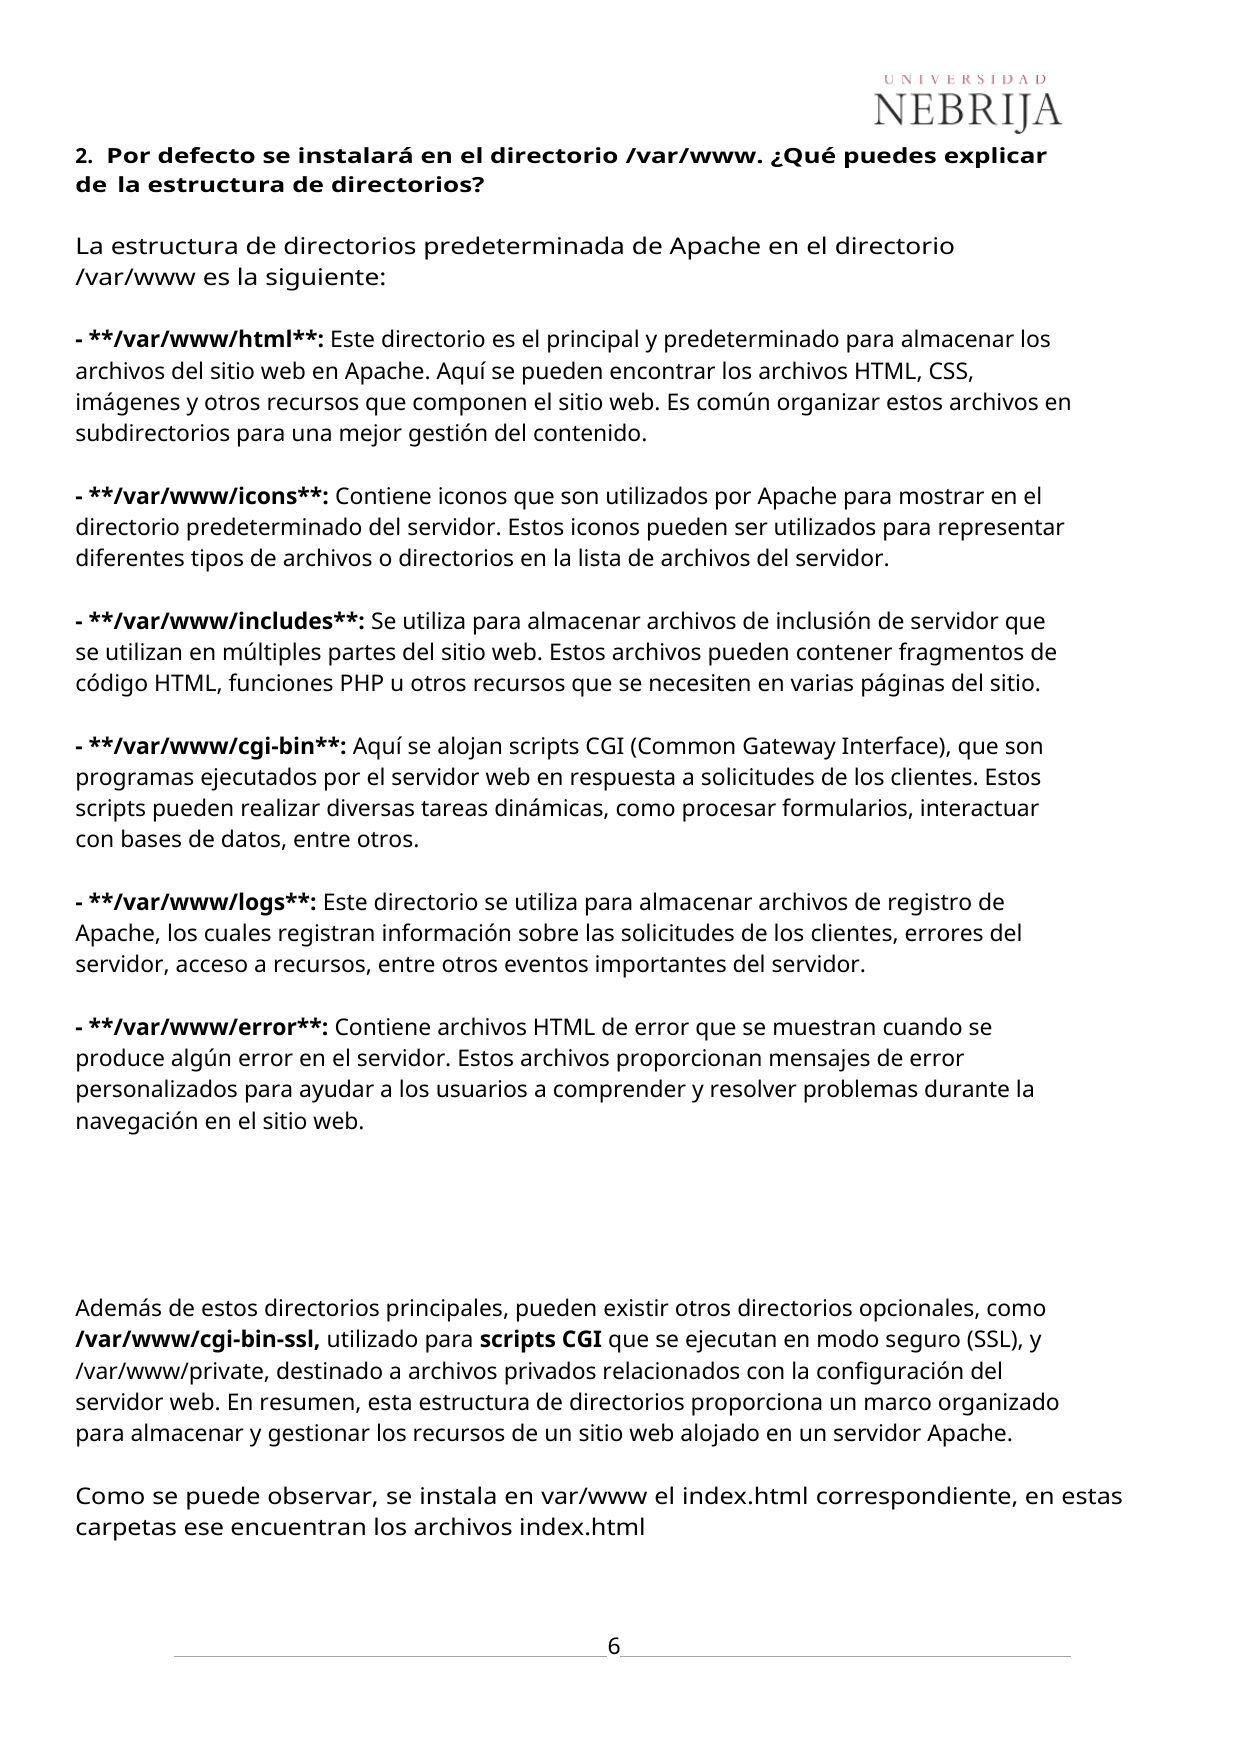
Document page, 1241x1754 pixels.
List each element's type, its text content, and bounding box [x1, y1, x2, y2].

text - **/var/www/html**: Este directorio es el principal y predeterminado para almacenar los archivos del sitio web en Apache. Aquí se pueden encontrar los archivos HTML, CSS, imágenes y otros recursos que componen el sitio web. Es común organizar estos archivos en subdirectorios para una mejor gestión del contenido. [75, 323, 1074, 448]
text - **/var/www/includes**: Se utiliza para almacenar archivos de inclusión de servidor que se utilizan en múltiples partes del sitio web. Estos archivos pueden contener fragmentos de código HTML, funciones PHP u otros recursos que se necesiten en varias páginas del sitio. [75, 604, 1074, 698]
list Por defecto se instalará en el directorio /var/www. ¿Qué puedes explicar de la estructura de directorios? [75, 141, 1073, 198]
text - **/var/www/logs**: Este directorio se utiliza para almacenar archivos de registro de Apache, los cuales registran información sobre las solicitudes de los clientes, errores del servidor, acceso a recursos, entre otros eventos importantes del servidor. [75, 886, 1074, 979]
text Además de estos directorios principales, pueden existir otros directorios opcionales, como /var/www/cgi-bin-ssl, utilizado para scripts CGI que se ejecutan en modo seguro (SSL), y /var/www/private, destinado a archivos privados relacionados con la configuración del servidor web. En resumen, esta estructura de directorios proporciona un marco organizado para almacenar y gestionar los recursos de un sitio web alojado en un servidor Apache. [75, 1292, 1074, 1448]
text - **/var/www/error**: Contiene archivos HTML de error que se muestran cuando se produce algún error en el servidor. Estos archivos proporcionan mensajes de error personalizados para ayudar a los usuarios a comprender y resolver problemas durante la navegación en el sitio web. [75, 1011, 1074, 1136]
text - **/var/www/cgi-bin**: Aquí se alojan scripts CGI (Common Gateway Interface), que son programas ejecutados por el servidor web en respuesta a solicitudes de los clientes. Estos scripts pueden realizar diversas tareas dinámicas, como procesar formularios, interactuar con bases de datos, entre otros. [75, 729, 1074, 854]
text La estructura de directorios predeterminada de Apache en el directorio /var/www es la siguiente: [75, 229, 1074, 292]
text - **/var/www/icons**: Contiene iconos que son utilizados por Apache para mostrar en el directorio predeterminado del servidor. Estos iconos pueden ser utilizados para representar diferentes tipos de archivos o directorios en la lista de archivos del servidor. [75, 479, 1074, 573]
picture [874, 75, 1063, 134]
text Como se puede observar, se instala en var/www el index.html correspondiente, en estas carpetas ese encuentran los archivos index.html [75, 1480, 1188, 1542]
